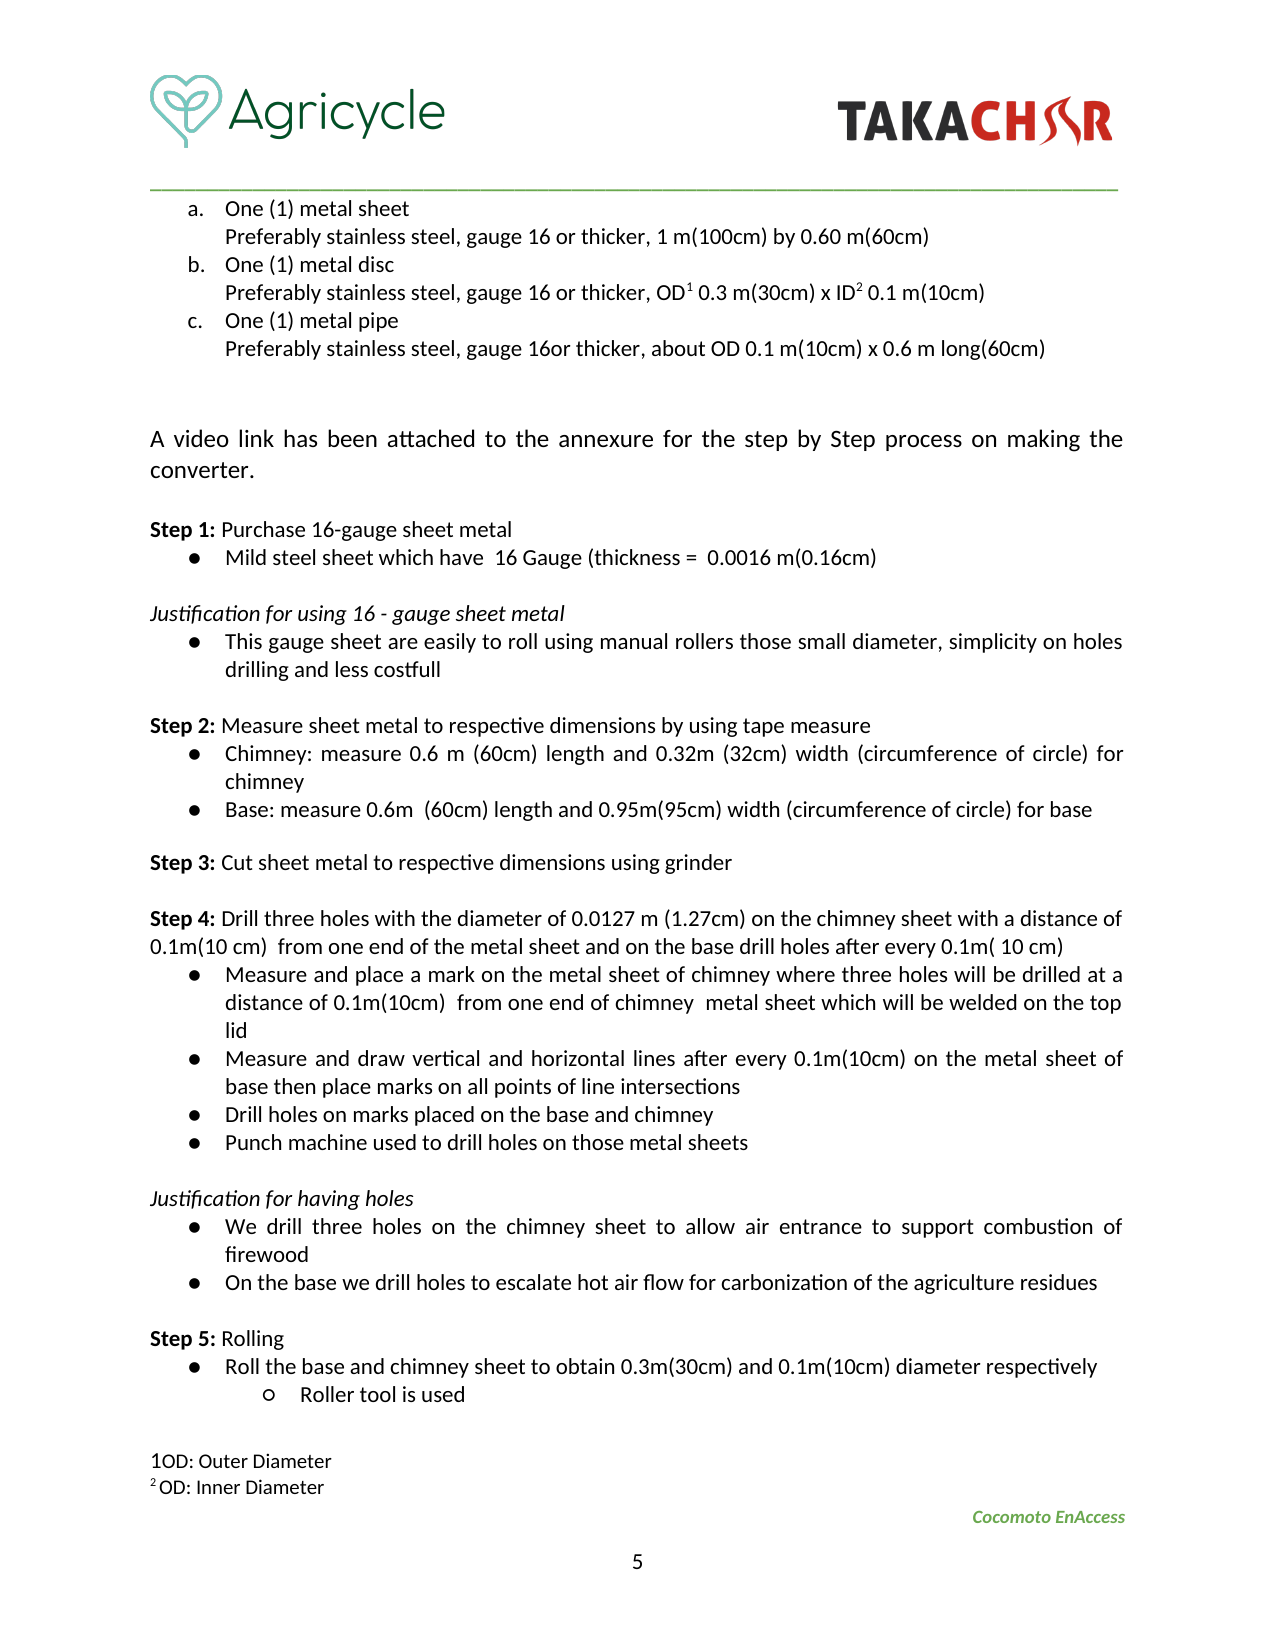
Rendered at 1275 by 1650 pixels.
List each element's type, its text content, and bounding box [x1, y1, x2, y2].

text OD: Outer Diameter [150, 1447, 1125, 1474]
list Punch machine used to drill holes on those metal sheets [187, 1128, 1125, 1156]
text Step 1: Purchase 16-gauge sheet metal [150, 515, 1125, 543]
list We drill three holes on the chimney sheet to allow air entrance to support combustion of firewood [187, 1212, 1125, 1268]
text Preferably stainless steel, gauge 16 or thicker, OD 0.3 m(30cm) x ID2 0.1 m(10cm) [225, 278, 1125, 306]
list One (1) metal pipe [187, 306, 1125, 334]
text A video link has been attached to the annexure for the step by Step process on making the converter. [150, 423, 1125, 484]
list One (1) metal disc [187, 250, 1125, 278]
list One (1) metal sheet [187, 194, 1125, 222]
list Base: measure 0.6m (60cm) length and 0.95m(95cm) width (circumference of circle) for base [187, 795, 1125, 823]
text Step 2: Measure sheet metal to respective dimensions by using tape measure [150, 711, 1125, 739]
list This gauge sheet are easily to roll using manual rollers those small diameter, simplicity on holes drilling and less costfull [187, 627, 1125, 683]
text Preferably stainless steel, gauge 16 or thicker, 1 m(100cm) by 0.60 m(60cm) [225, 222, 1125, 250]
list On the base we drill holes to escalate hot air flow for carbonization of the agriculture residues [187, 1268, 1125, 1296]
list Roll the base and chimney sheet to obtain 0.3m(30cm) and 0.1m(10cm) diameter respectively [187, 1352, 1125, 1381]
text 2 OD: Inner Diameter [150, 1474, 1125, 1500]
list Chimney: measure 0.6 m (60cm) length and 0.32m (32cm) width (circumference of circle) for chimney [187, 739, 1125, 795]
picture [837, 94, 1113, 148]
picture [150, 75, 445, 148]
list Drill holes on marks placed on the base and chimney [187, 1100, 1125, 1128]
text Justification for having holes [150, 1184, 1125, 1212]
text Justification for using 16 - gauge sheet metal [150, 599, 1125, 627]
list Measure and draw vertical and horizontal lines after every 0.1m(10cm) on the metal sheet of base then place marks on all points of line intersections [187, 1044, 1125, 1100]
list Measure and place a mark on the metal sheet of chimney where three holes will be drilled at a distance of 0.1m(10cm) from one end of chimney metal sheet which will be welded on the top lid [187, 960, 1125, 1044]
text Step 3: Cut sheet metal to respective dimensions using grinder [150, 848, 1125, 876]
list Roller tool is used [262, 1381, 1125, 1408]
text Preferably stainless steel, gauge 16or thicker, about OD 0.1 m(10cm) x 0.6 m long(60cm) [225, 334, 1125, 362]
list Mild steel sheet which have 16 Gauge (thickness = 0.0016 m(0.16cm) [187, 543, 1125, 571]
text Step 5: Rolling [150, 1324, 1125, 1352]
text Step 4: Drill three holes with the diameter of 0.0127 m (1.27cm) on the chimney sheet with a distance of 0.1m(10 cm) from one end of the metal sheet and on the base drill holes after every 0.1m( 10 cm) [150, 904, 1125, 960]
